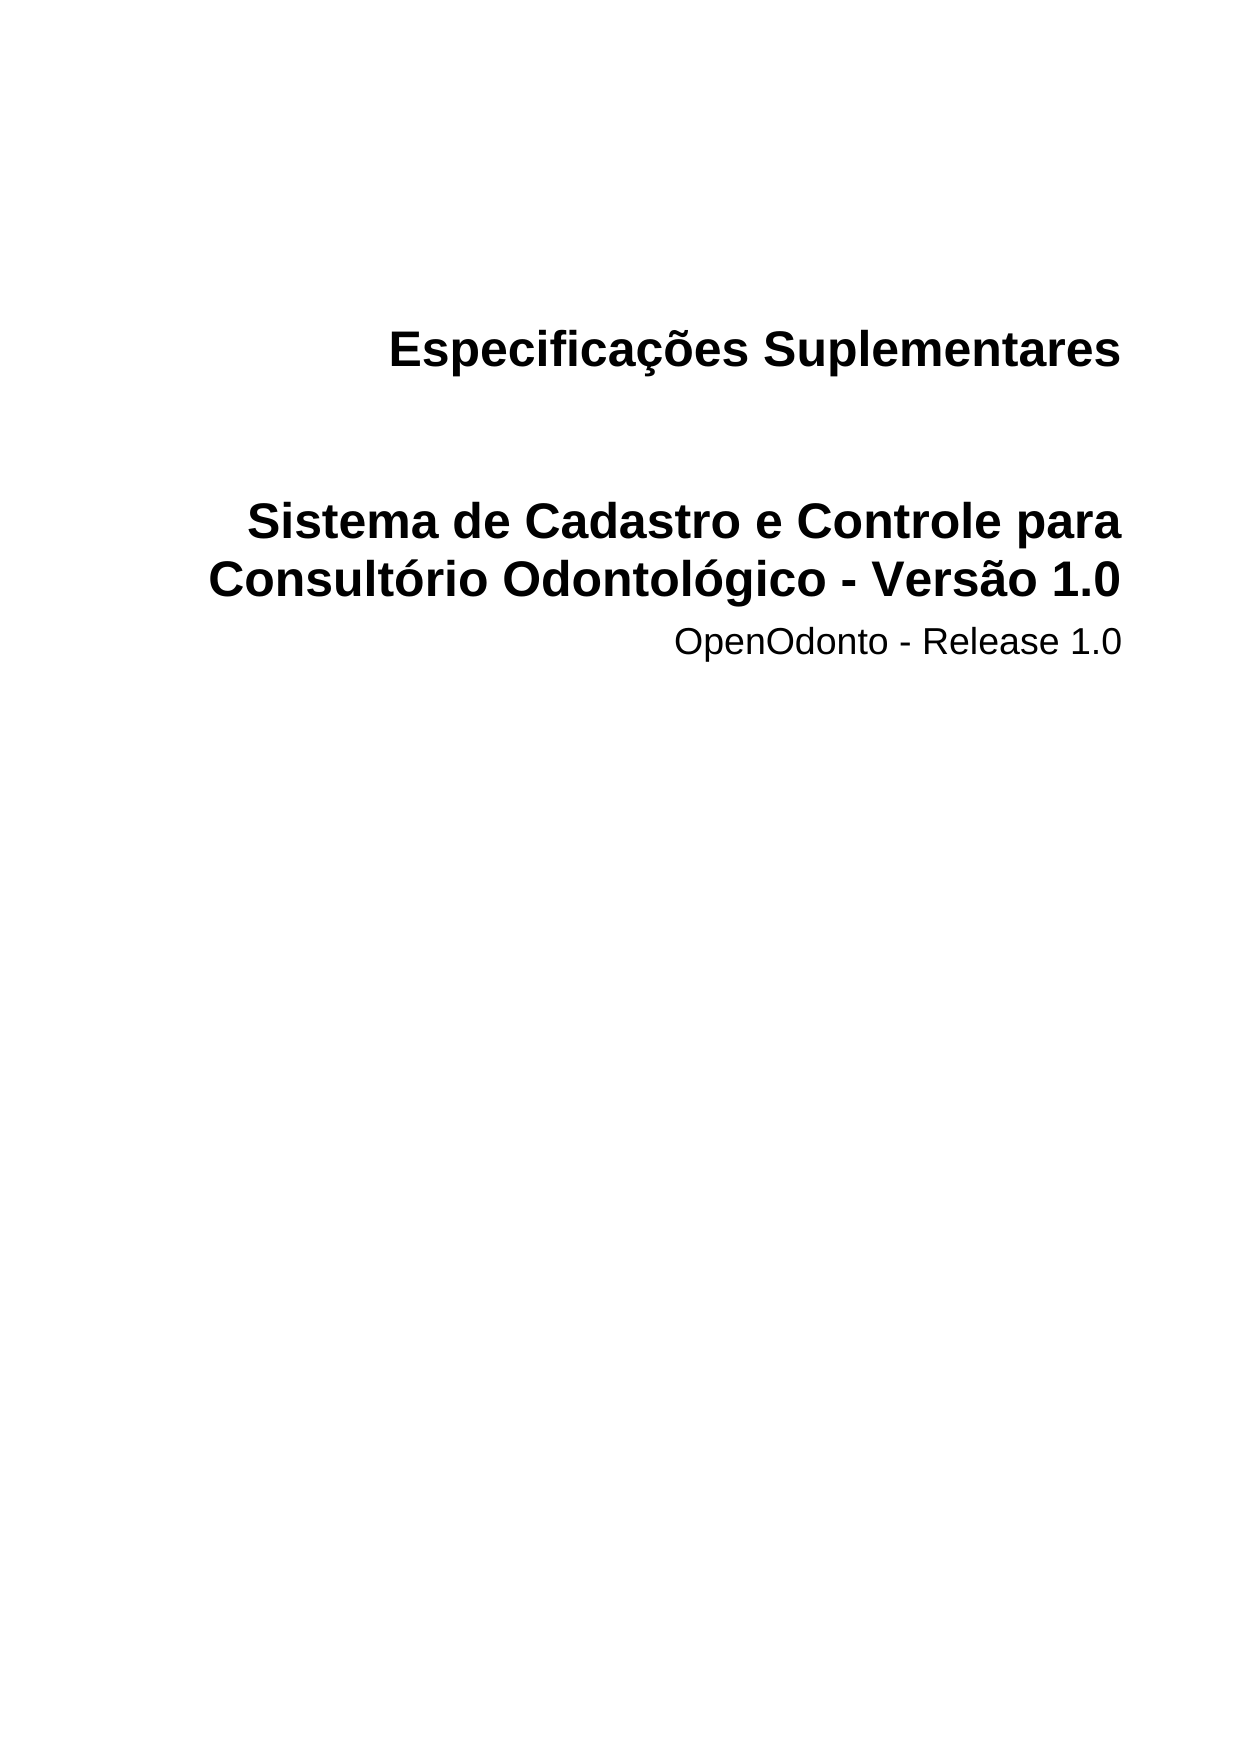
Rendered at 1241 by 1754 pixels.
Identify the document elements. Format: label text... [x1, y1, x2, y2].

title Sistema de Cadastro e Controle para Consultório Odontológico - Versão 1.0 [118, 492, 1122, 607]
title Especificações Suplementares [118, 319, 1122, 377]
title OpenOdonto - Release 1.0 [118, 619, 1122, 662]
